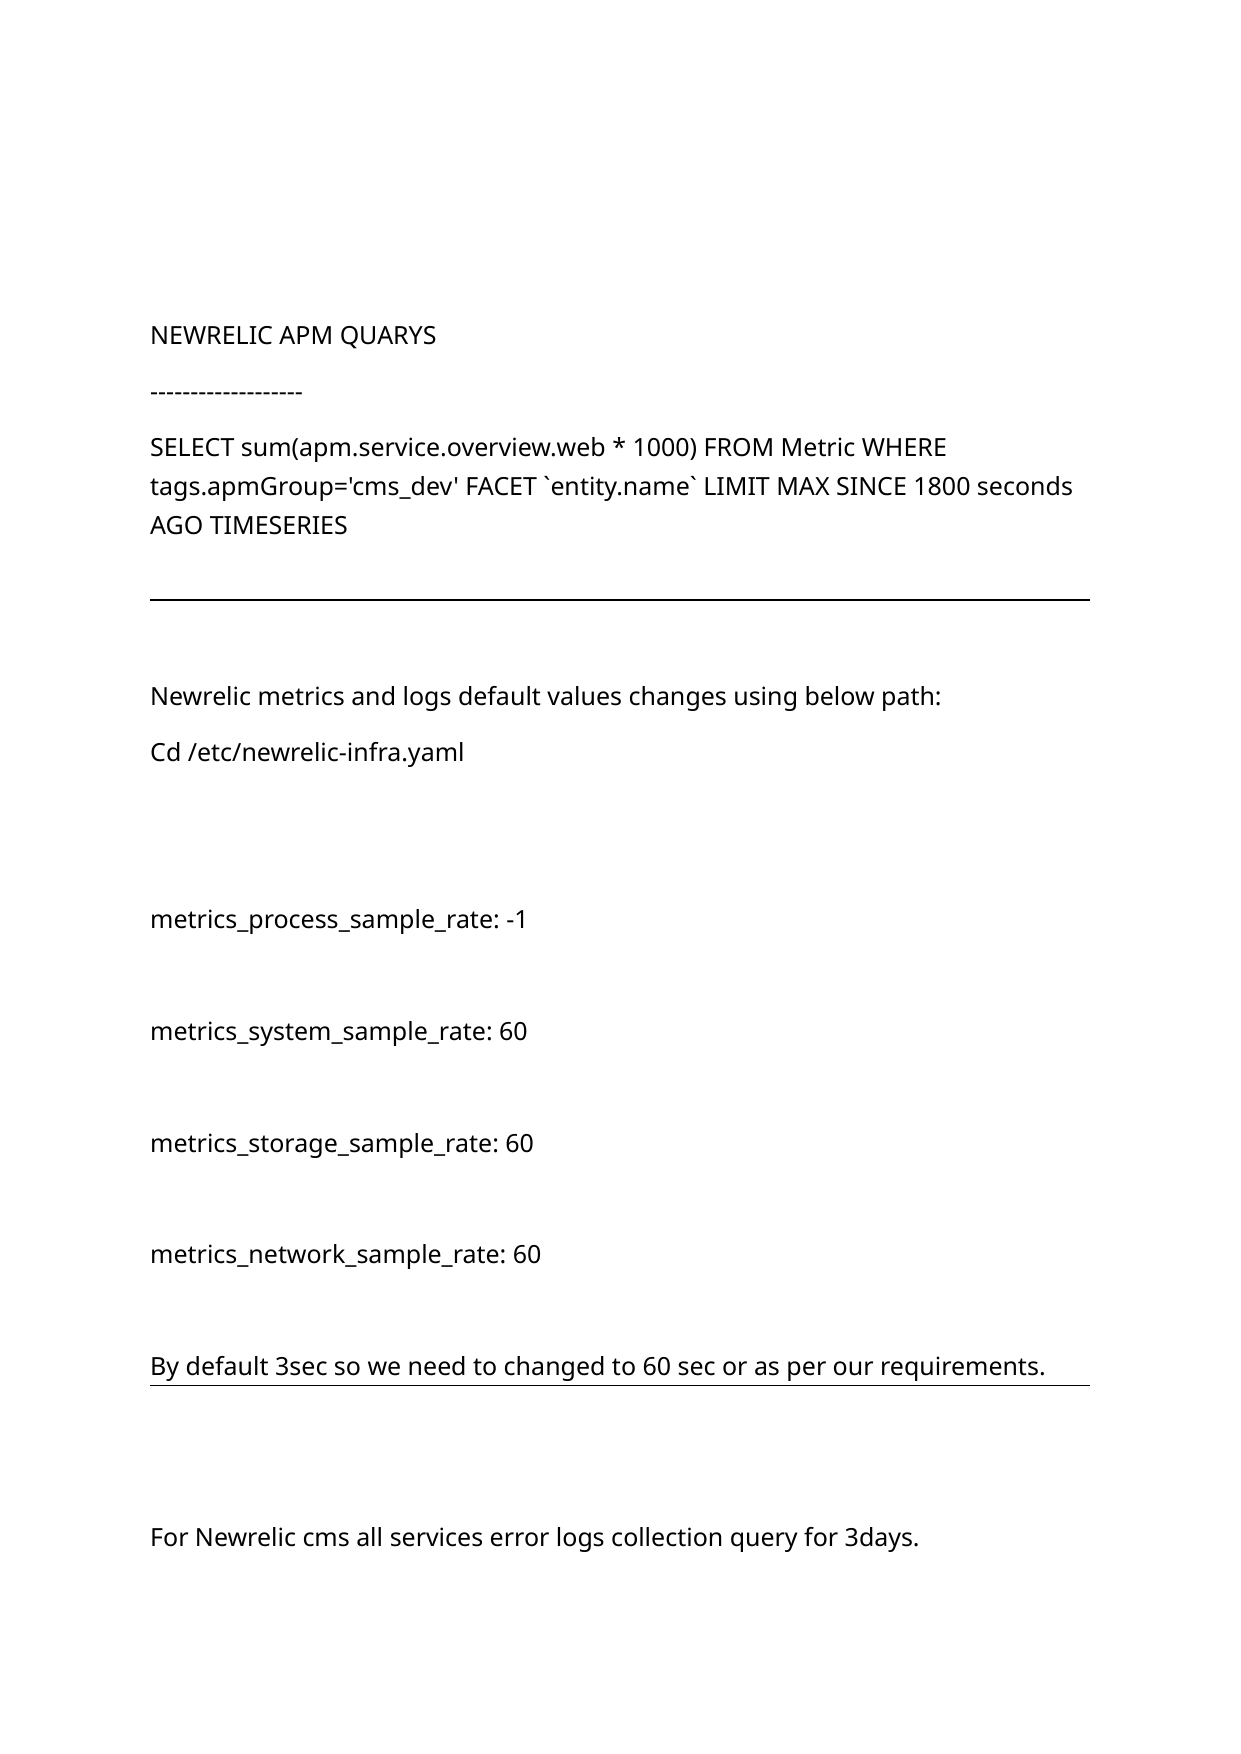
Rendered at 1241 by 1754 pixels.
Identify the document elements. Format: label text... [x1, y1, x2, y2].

text metrics_process_sample_rate: -1 [150, 902, 1090, 936]
text ------------------- [150, 373, 1090, 407]
text Cd /etc/newrelic-infra.yaml [150, 734, 1090, 768]
text NEWRELIC APM QUARYS [150, 317, 1090, 352]
text SELECT sum(apm.service.overview.web * 1000) FROM Metric WHERE tags.apmGroup='cms_dev' FACET `entity.name` LIMIT MAX SINCE 1800 seconds AGO TIMESERIES [150, 429, 1090, 542]
text By default 3sec so we need to changed to 60 sec or as per our requirements. [150, 1349, 1090, 1385]
text For Newrelic cms all services error logs collection query for 3days. [150, 1520, 1090, 1554]
text Newrelic metrics and logs default values changes using below path: [150, 679, 1090, 713]
text metrics_storage_sample_rate: 60 [150, 1125, 1090, 1159]
text metrics_system_sample_rate: 60 [150, 1014, 1090, 1048]
text metrics_network_sample_rate: 60 [150, 1237, 1090, 1271]
